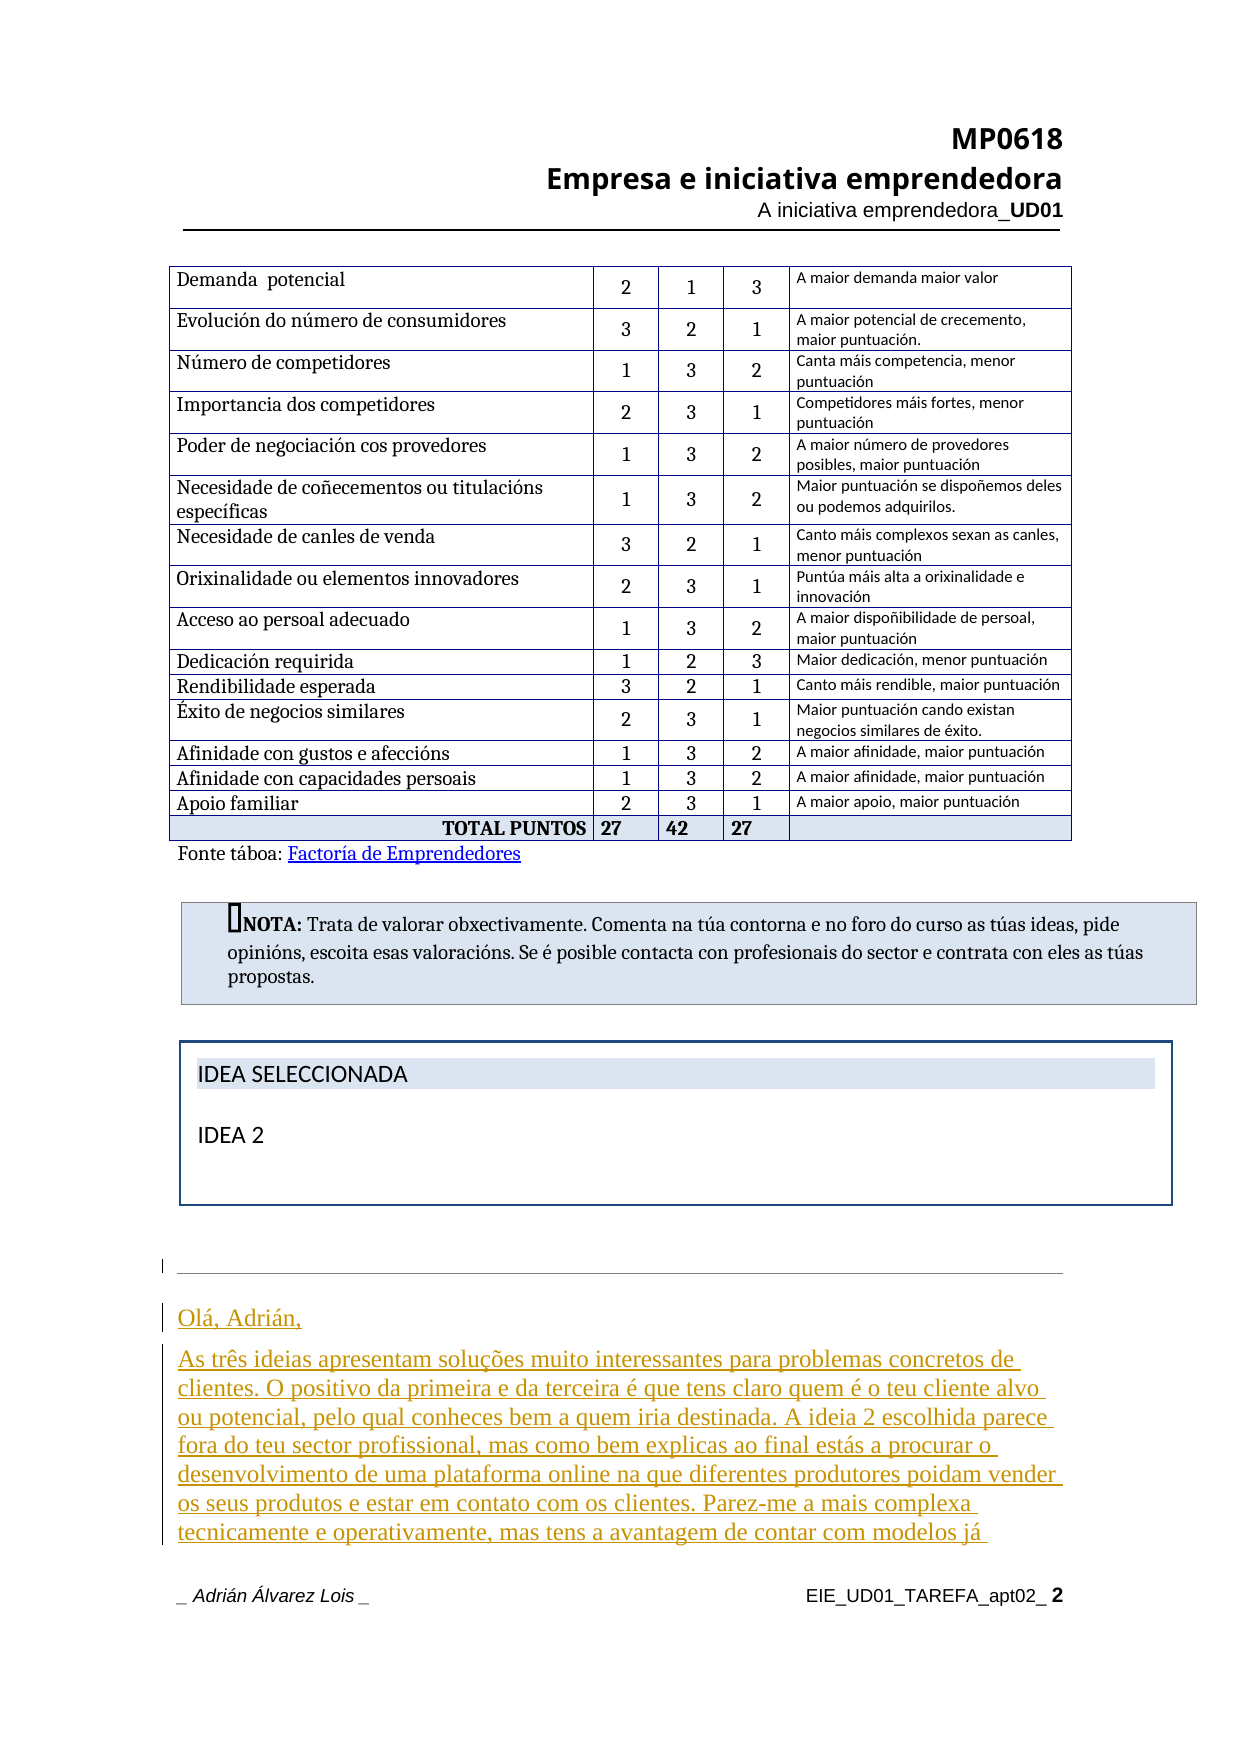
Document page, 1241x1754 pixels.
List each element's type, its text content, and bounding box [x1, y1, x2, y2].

table_cell 2 [594, 392, 658, 433]
table_cell Orixinalidade ou elementos innovadores [170, 566, 593, 607]
table_cell 2 [724, 766, 789, 790]
table_cell 2 [594, 700, 658, 740]
table_cell 1 [724, 675, 789, 698]
table_cell Afinidade con gustos e afeccións [170, 741, 593, 765]
text Fonte táboa: Factoría de Emprendedores [177, 841, 1063, 865]
table_cell 2 [724, 434, 789, 474]
table_cell Apoio familiar [170, 791, 593, 815]
table_cell 2 [659, 675, 723, 698]
table_cell Importancia dos competidores [170, 392, 593, 433]
table_cell A maior dispoñibilidade de persoal, maior puntuación [790, 608, 1071, 648]
table_cell 1 [594, 476, 658, 523]
table_cell 3 [724, 650, 789, 673]
table_cell 2 [594, 267, 658, 308]
table_cell 2 [724, 351, 789, 391]
table_cell Canto máis rendible, maior puntuación [790, 675, 1071, 698]
table_cell 1 [594, 766, 658, 790]
table_cell Dedicación requirida [170, 650, 593, 673]
table_cell A maior apoio, maior puntuación [790, 791, 1071, 815]
table_cell Evolución do número de consumidores [170, 309, 593, 349]
table_cell Maior puntuación se dispoñemos deles ou podemos adquirilos. [790, 476, 1071, 523]
table_cell 3 [659, 476, 723, 523]
table_cell Puntúa máis alta a orixinalidade e innovación [790, 566, 1071, 607]
table_cell Demanda potencial [170, 267, 593, 308]
table_cell Poder de negociación cos provedores [170, 434, 593, 474]
table_cell 42 [659, 816, 723, 840]
table_cell 3 [659, 791, 723, 815]
table_cell A maior afinidade, maior puntuación [790, 766, 1071, 790]
table_cell 3 [659, 566, 723, 607]
table_cell Rendibilidade esperada [170, 675, 593, 698]
table_cell 1 [594, 434, 658, 474]
table_cell 1 [724, 791, 789, 815]
table_cell 3 [659, 766, 723, 790]
table_cell A maior potencial de crecemento, maior puntuación. [790, 309, 1071, 349]
table_cell Éxito de negocios similares [170, 700, 593, 740]
text os seus produtos e estar em contato com os clientes. Parez-me a mais complexa tecnicamente e operativamente, mas tens a avantagem de contar com modelos já [177, 1485, 1063, 1545]
table_cell 2 [724, 608, 789, 648]
table_cell 3 [659, 608, 723, 648]
table_cell Necesidade de coñecementos ou titulacións específicas [170, 476, 593, 523]
table_cell 3 [659, 434, 723, 474]
table_cell 1 [724, 525, 789, 565]
table_cell 2 [594, 791, 658, 815]
table_cell 3 [724, 267, 789, 308]
table_cell 27 [724, 816, 789, 840]
table_cell Número de competidores [170, 351, 593, 391]
table_cell Competidores máis fortes, menor puntuación [790, 392, 1071, 433]
table_cell A maior demanda maior valor [790, 267, 1071, 308]
table_cell 3 [659, 392, 723, 433]
table_cell A maior número de provedores posibles, maior puntuación [790, 434, 1071, 474]
table_cell 1 [659, 267, 723, 308]
table_cell 3 [659, 351, 723, 391]
text Olá, Adrián, [177, 1303, 1063, 1332]
table_header NOTA: Trata de valorar obxectivamente. Comenta na túa contorna e no foro do curso as túas ideas, pide opinións, escoita esas valoracións. Se é posible contacta con profesionais do sector e contrata con eles as túas propostas. [182, 903, 1196, 1004]
text IDEA SELECCIONADA [197, 1058, 1155, 1089]
table_cell 2 [659, 525, 723, 565]
table_cell 2 [724, 741, 789, 765]
table_cell Acceso ao persoal adecuado [170, 608, 593, 648]
table_cell 1 [594, 650, 658, 673]
table_cell A maior afinidade, maior puntuación [790, 741, 1071, 765]
text As três ideias apresentam soluções muito interessantes para problemas concretos de clientes. O positivo da primeira e da terceira é que tens claro quem é o teu cliente alvo ou potencial, pelo qual conheces bem a quem iria destinada. A ideia 2 escolhida parece fora do teu sector profissional, mas como bem explicas ao final estás a procurar o desenvolvimento de uma plataforma online na que diferentes produtores poidam vender [177, 1344, 1063, 1484]
table_cell 1 [594, 608, 658, 648]
table_cell 1 [724, 566, 789, 607]
table_cell Necesidade de canles de venda [170, 525, 593, 565]
table_cell Canto máis complexos sexan as canles, menor puntuación [790, 525, 1071, 565]
table_cell 3 [594, 525, 658, 565]
table_cell 1 [724, 309, 789, 349]
table_cell 1 [594, 351, 658, 391]
table_cell Maior puntuación cando existan negocios similares de éxito. [790, 700, 1071, 740]
table_cell TOTAL PUNTOS [170, 816, 593, 840]
table_cell 27 [594, 816, 658, 840]
table_cell 3 [594, 309, 658, 349]
table_cell [790, 816, 1071, 840]
table_cell 1 [724, 392, 789, 433]
table_cell 2 [659, 309, 723, 349]
table_cell 2 [724, 476, 789, 523]
text IDEA 2 [197, 1119, 1155, 1150]
table_cell 3 [659, 741, 723, 765]
table_cell Afinidade con capacidades persoais [170, 766, 593, 790]
table_cell 3 [659, 700, 723, 740]
table_cell 3 [594, 675, 658, 698]
table_cell 1 [594, 741, 658, 765]
table_cell Maior dedicación, menor puntuación [790, 650, 1071, 673]
table_cell Canta máis competencia, menor puntuación [790, 351, 1071, 391]
table_cell 2 [659, 650, 723, 673]
table_cell 2 [594, 566, 658, 607]
table_cell 1 [724, 700, 789, 740]
